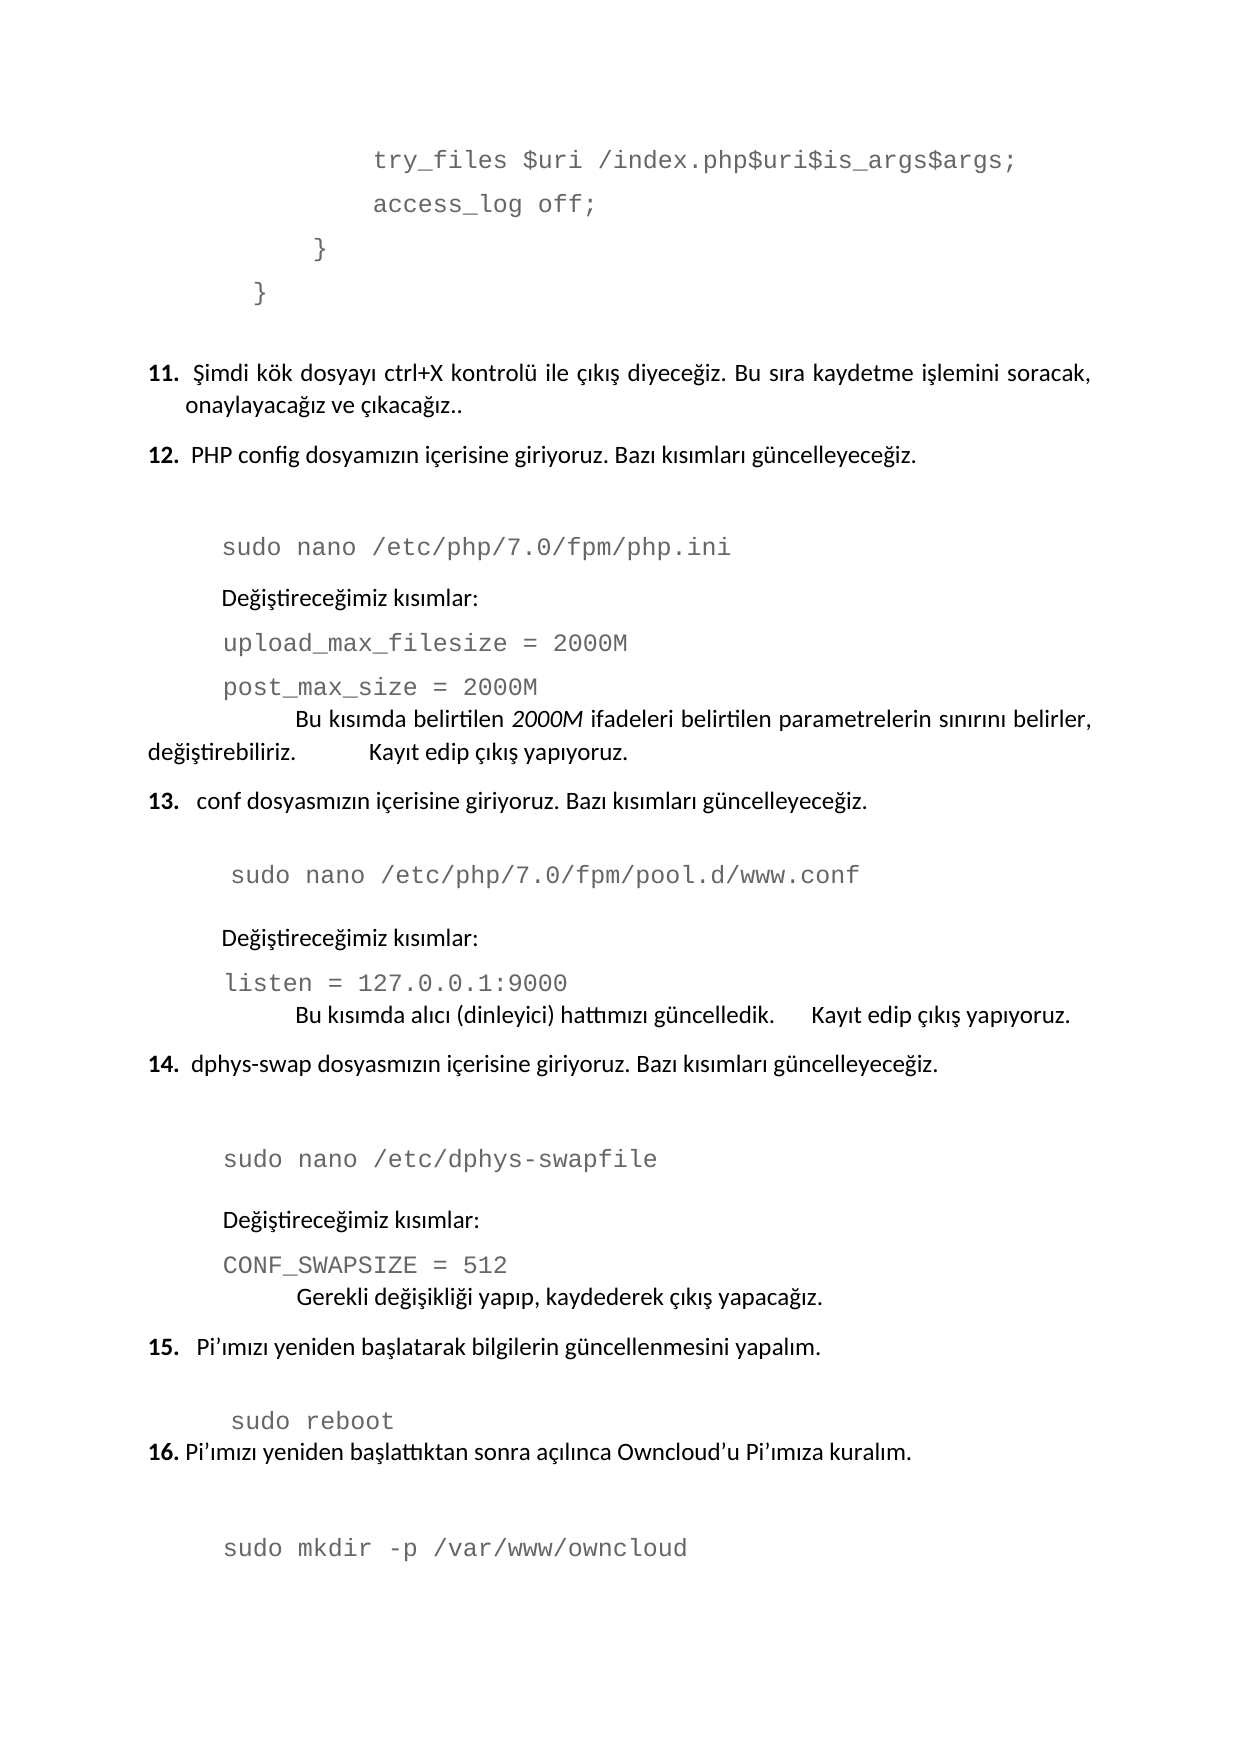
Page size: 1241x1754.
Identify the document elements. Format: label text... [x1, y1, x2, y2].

list Pi’ımızı yeniden başlattıktan sonra açılınca Owncloud’u Pi’ımıza kuralım. [148, 1437, 1093, 1467]
text access_log off; [223, 192, 1093, 220]
text Bu kısımda belirtilen 2000M ifadeleri belirtilen parametrelerin sınırını belirler, değiştirebiliriz. Kayıt edip çıkış yapıyoruz. [148, 703, 1093, 766]
list sudo reboot [185, 1408, 1093, 1437]
list post_max_size = 2000M [223, 675, 1093, 703]
list sudo nano /etc/php/7.0/fpm/pool.d/www.conf [185, 863, 1093, 891]
text Değiştireceğimiz kısımlar: [148, 582, 1093, 612]
list Pi’ımızı yeniden başlatarak bilgilerin güncellenmesini yapalım. [148, 1331, 1093, 1361]
list sudo nano /etc/dphys-swapfile [223, 1147, 1093, 1175]
list Şimdi kök dosyayı ctrl+X kontrolü ile çıkış diyeceğiz. Bu sıra kaydetme işlemini soracak, onaylayacağız ve çıkacağız.. [148, 357, 1093, 420]
list listen = 127.0.0.1:9000 [223, 971, 1093, 999]
list sudo mkdir -p /var/www/owncloud [223, 1535, 1093, 1563]
text } [223, 236, 1093, 264]
list sudo nano /etc/php/7.0/fpm/php.ini [185, 535, 1093, 563]
list dphys-swap dosyasmızın içerisine giriyoruz. Bazı kısımları güncelleyeceğiz. [148, 1048, 1093, 1079]
list conf dosyasmızın içerisine giriyoruz. Bazı kısımları güncelleyeceğiz. [148, 785, 1093, 816]
text Gerekli değişikliği yapıp, kaydederek çıkış yapacağız. [149, 1281, 1093, 1312]
text } [223, 279, 1093, 308]
text Değiştireceğimiz kısımlar: [149, 1204, 1093, 1234]
text Bu kısımda alıcı (dinleyici) hattımızı güncelledik. Kayıt edip çıkış yapıyoruz. [148, 999, 1093, 1030]
text Değiştireceğimiz kısımlar: [148, 922, 1093, 952]
list PHP config dosyamızın içerisine giriyoruz. Bazı kısımları güncelleyeceğiz. [148, 439, 1093, 469]
text try_files $uri /index.php$uri$is_args$args; [223, 148, 1093, 176]
list upload_max_filesize = 2000M [223, 631, 1093, 659]
list CONF_SWAPSIZE = 512 [223, 1253, 1093, 1281]
